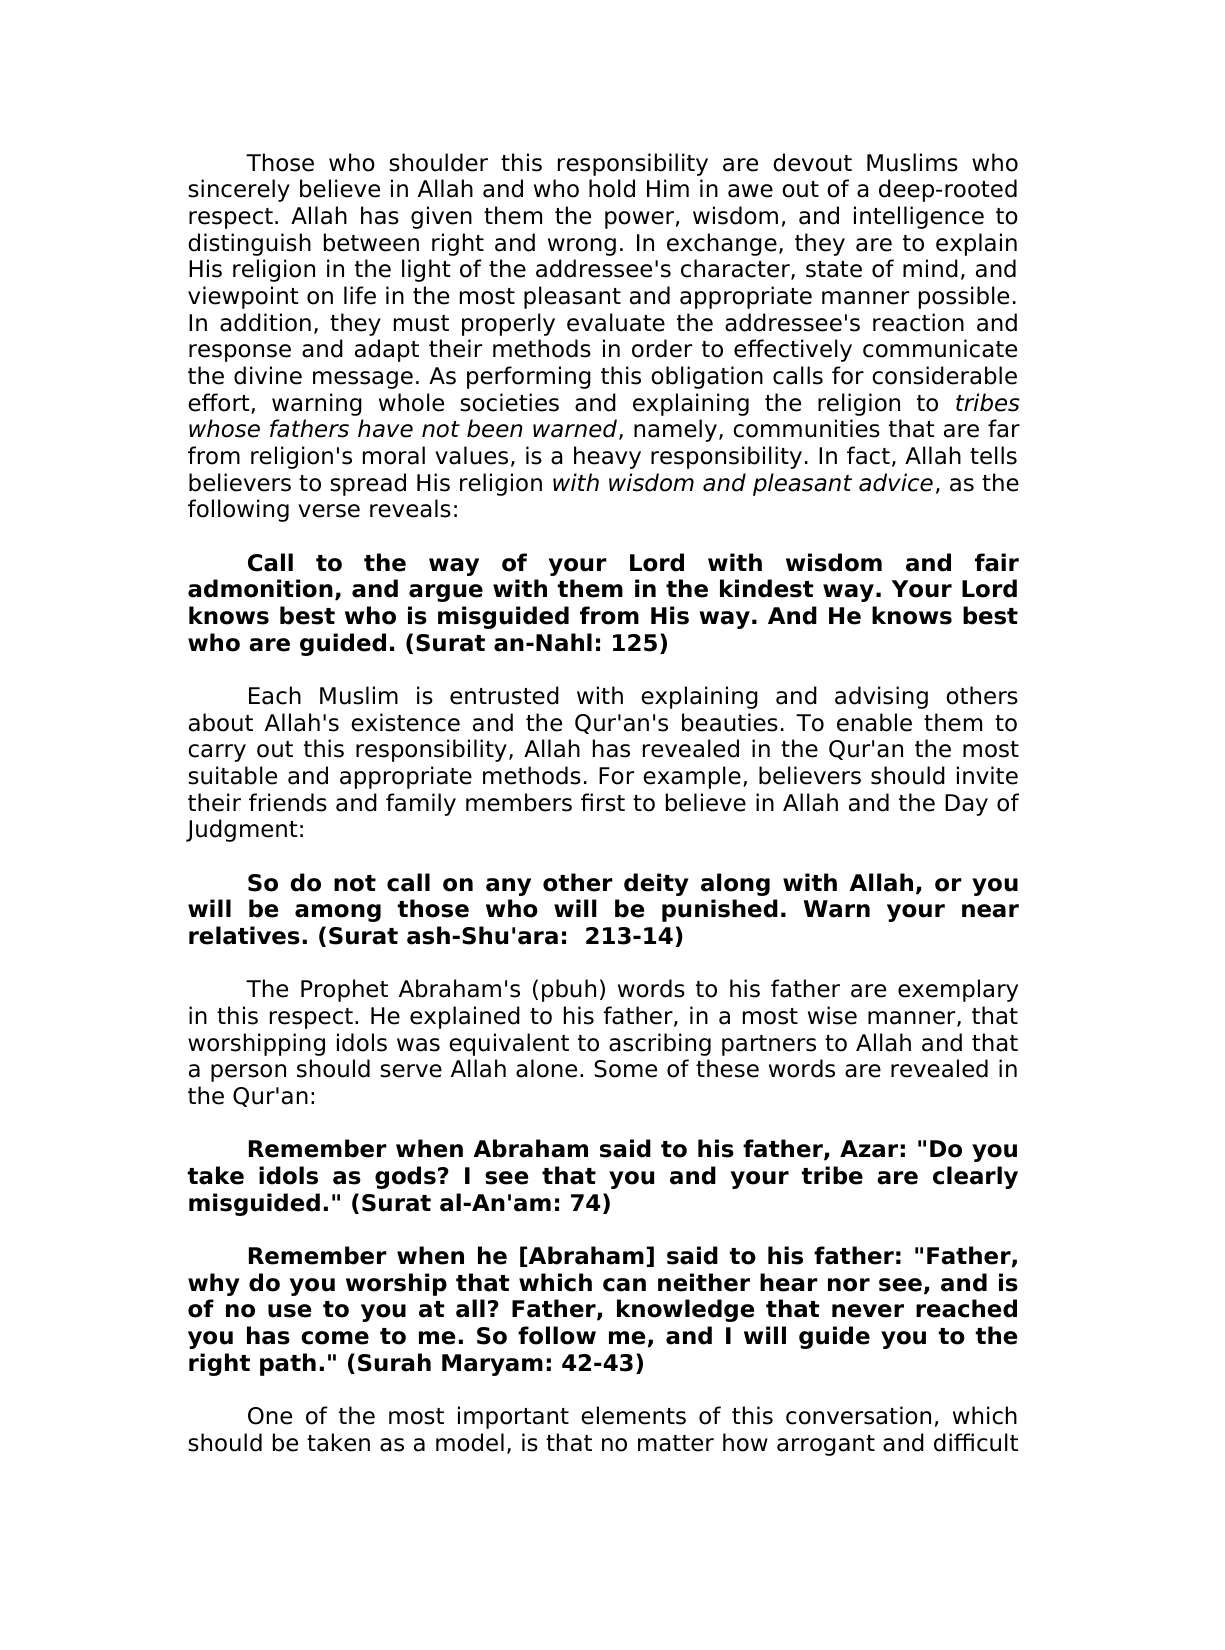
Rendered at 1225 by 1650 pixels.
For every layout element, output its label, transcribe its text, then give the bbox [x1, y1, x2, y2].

text Those who shoulder this responsibility are devout Muslims who sincerely believe in Allah and who hold Him in awe out of a deep-rooted respect. Allah has given them the power, wisdom, and intelligence to distinguish between right and wrong. In exchange, they are to explain His religion in the light of the addressee's character, state of mind, and viewpoint on life in the most pleasant and appropriate manner possible. In addition, they must properly evaluate the addressee's reaction and response and adapt their methods in order to effectively communicate the divine message. As performing this obligation calls for considerable effort, warning whole societies and explaining the religion to tribes whose fathers have not been warned, namely, communities that are far from religion's moral values, is a heavy responsibility. In fact, Allah tells believers to spread His religion with wisdom and pleasant advice, as the following verse reveals: [187, 150, 1020, 523]
text So do not call on any other deity along with Allah, or you will be among those who will be punished. Warn your near relatives. (Surat ash-Shu'ara: 213-14) [187, 870, 1020, 950]
text Each Muslim is entrusted with explaining and advising others about Allah's existence and the Qur'an's beauties. To enable them to carry out this responsibility, Allah has revealed in the Qur'an the most suitable and appropriate methods. For example, believers should invite their friends and family members first to believe in Allah and the Day of Judgment: [187, 683, 1020, 843]
text Call to the way of your Lord with wisdom and fair admonition, and argue with them in the kindest way. Your Lord knows best who is misguided from His way. And He knows best who are guided. (Surat an-Nahl: 125) [187, 550, 1020, 657]
text Remember when Abraham said to his father, Azar: "Do you take idols as gods? I see that you and your tribe are clearly misguided." (Surat al-An'am: 74) [187, 1137, 1020, 1217]
text The Prophet Abraham's (pbuh) words to his father are exemplary in this respect. He explained to his father, in a most wise manner, that worshipping idols was equivalent to ascribing partners to Allah and that a person should serve Allah alone. Some of these words are revealed in the Qur'an: [187, 977, 1020, 1110]
text Remember when he [Abraham] said to his father: "Father, why do you worship that which can neither hear nor see, and is of no use to you at all? Father, knowledge that never reached you has come to me. So follow me, and I will guide you to the right path." (Surah Maryam: 42-43) [187, 1243, 1020, 1377]
text One of the most important elements of this conversation, which should be taken as a model, is that no matter how arrogant and difficult [187, 1403, 1020, 1457]
